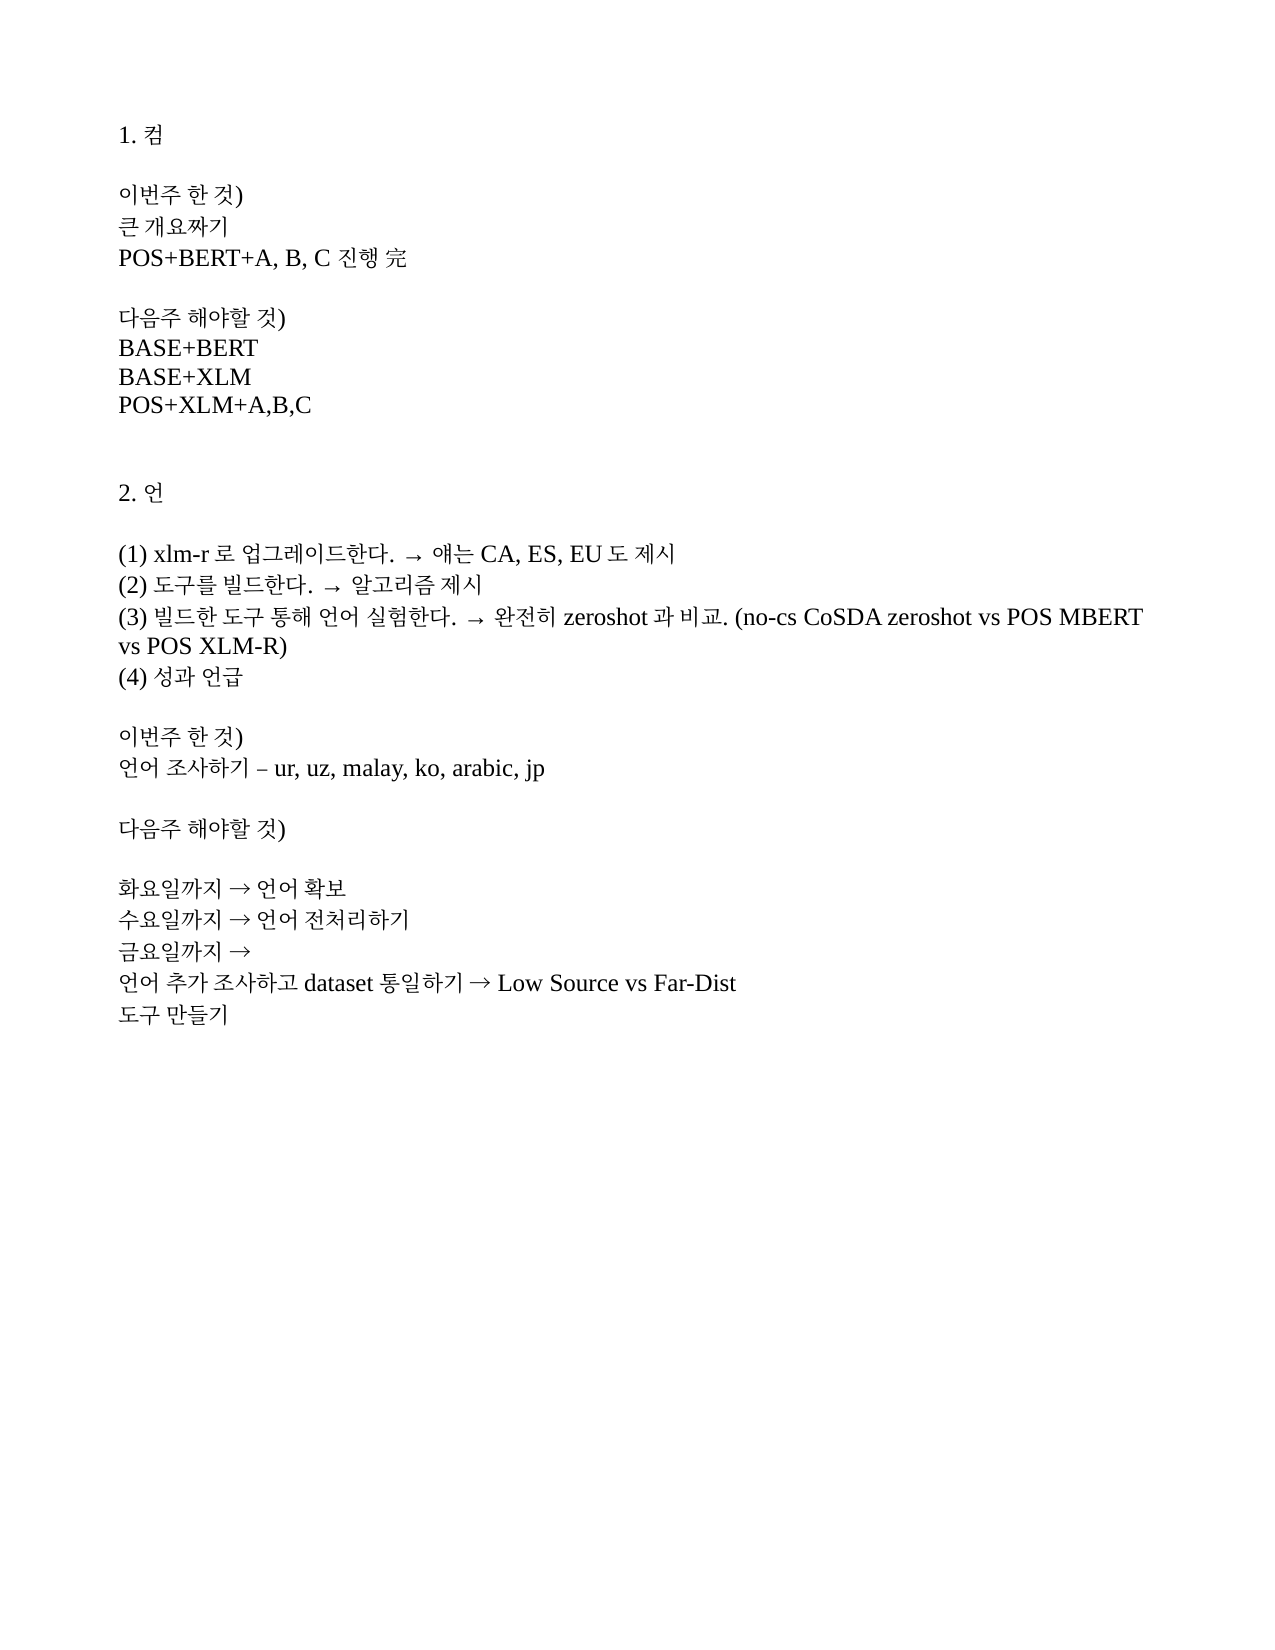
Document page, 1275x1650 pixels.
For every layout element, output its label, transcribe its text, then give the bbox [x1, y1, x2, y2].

text (4) 성과 언급 [118, 660, 1157, 691]
text 2. 언 [118, 477, 1157, 508]
text 도구 만들기 [118, 998, 1157, 1029]
text BASE+XLM [118, 362, 1157, 390]
text POS+XLM+A,B,C [118, 390, 1157, 419]
text 화요일까지 → 언어 확보 [118, 872, 1157, 903]
text (2) 도구를 빌드한다. → 알고리즘 제시 [118, 568, 1157, 600]
text 수요일까지 → 언어 전처리하기 [118, 903, 1157, 935]
text POS+BERT+A, B, C 진행 完 [118, 241, 1157, 273]
text 다음주 해야할 것) [118, 812, 1157, 843]
text 1. 컴 [118, 118, 1157, 149]
text 다음주 해야할 것) [118, 301, 1157, 333]
text (3) 빌드한 도구 통해 언어 실험한다. → 완전히 zeroshot과 비교. (no-cs CoSDA zeroshot vs POS MBERT vs POS XLM-R) [118, 600, 1157, 660]
text 이번주 한 것) [118, 178, 1157, 210]
text 금요일까지 → [118, 935, 1157, 966]
text 큰 개요짜기 [118, 210, 1157, 241]
text BASE+BERT [118, 333, 1157, 362]
text 언어 추가 조사하고 dataset 통일하기 → Low Source vs Far-Dist [118, 966, 1157, 998]
text 언어 조사하기 – ur, uz, malay, ko, arabic, jp [118, 752, 1157, 783]
text 이번주 한 것) [118, 720, 1157, 752]
text (1) xlm-r로 업그레이드한다. → 얘는 CA, ES, EU도 제시 [118, 537, 1157, 568]
